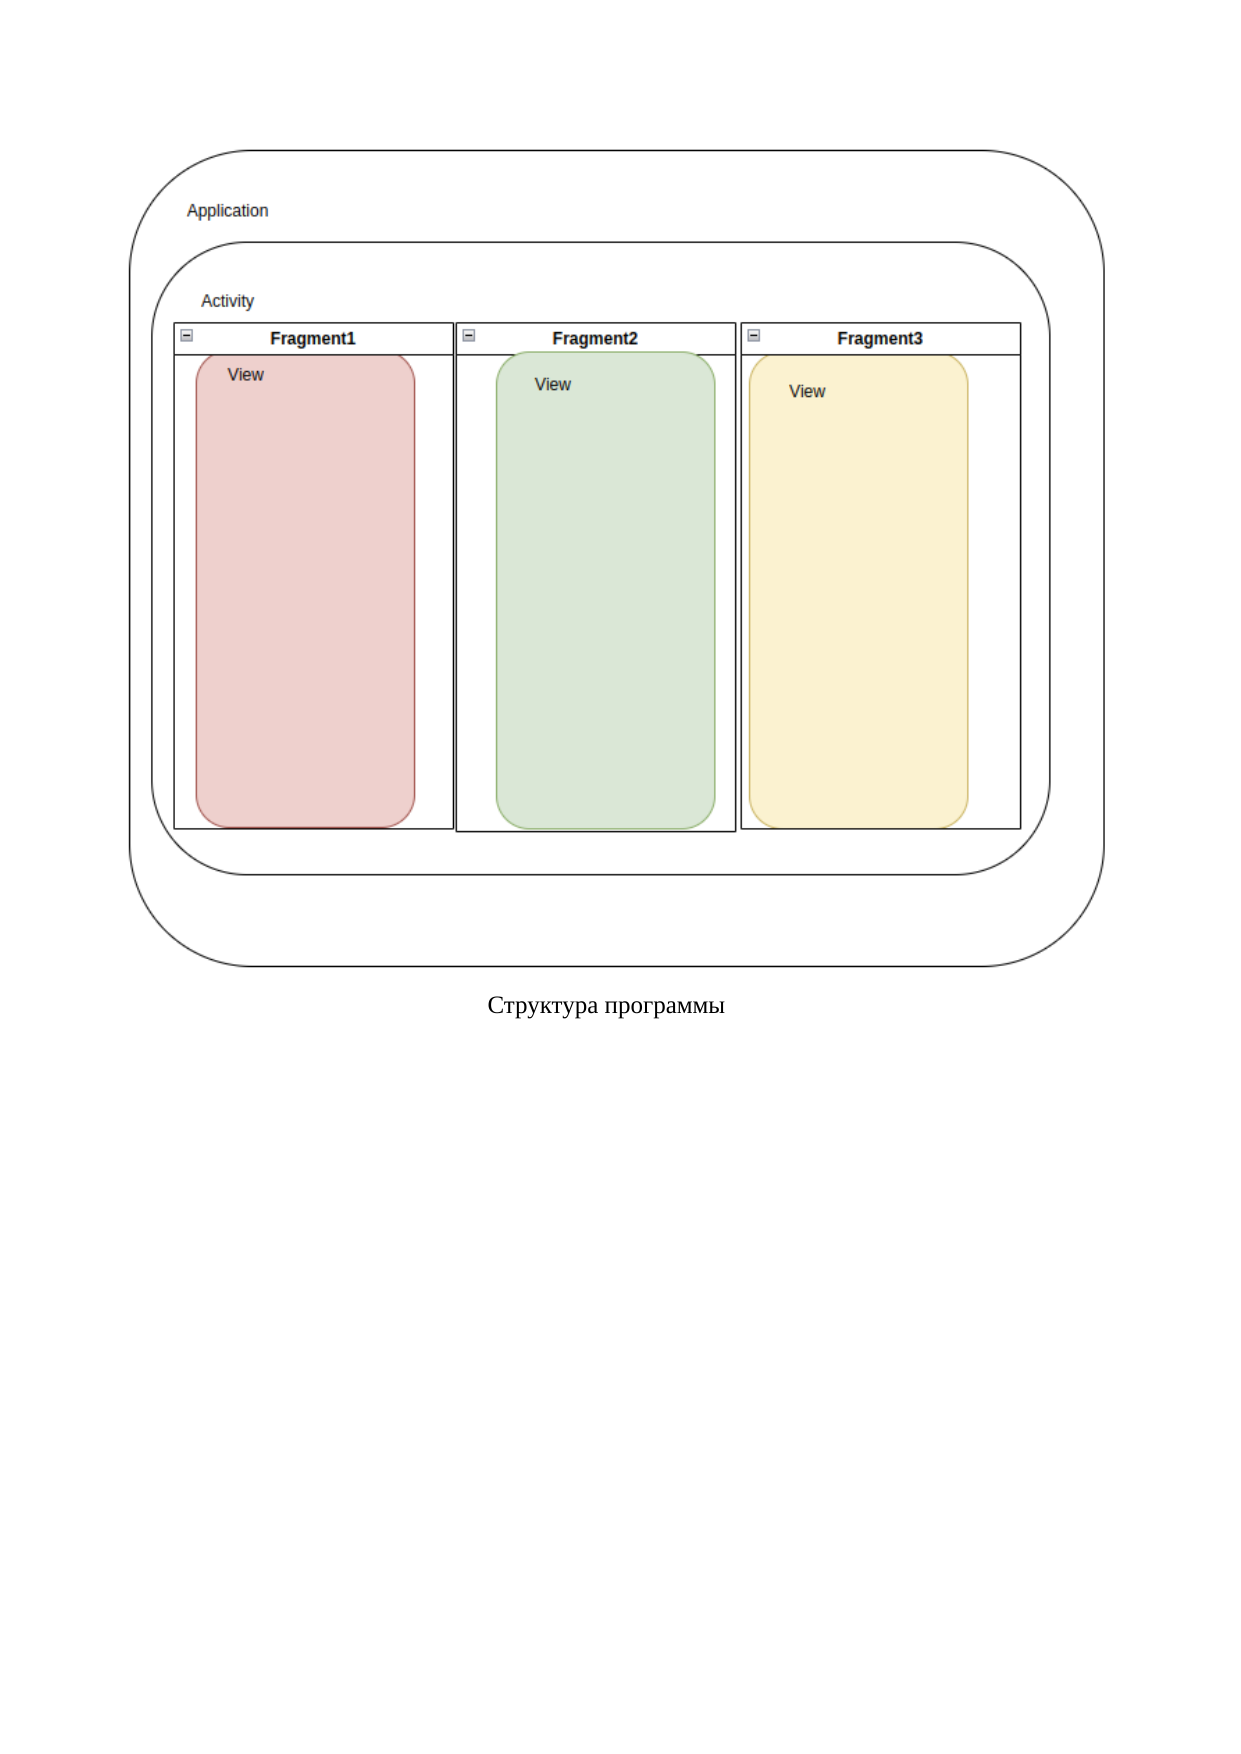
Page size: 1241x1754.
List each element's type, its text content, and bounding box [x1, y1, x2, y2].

text Структура программы [118, 991, 1122, 1019]
picture [118, 118, 1123, 991]
